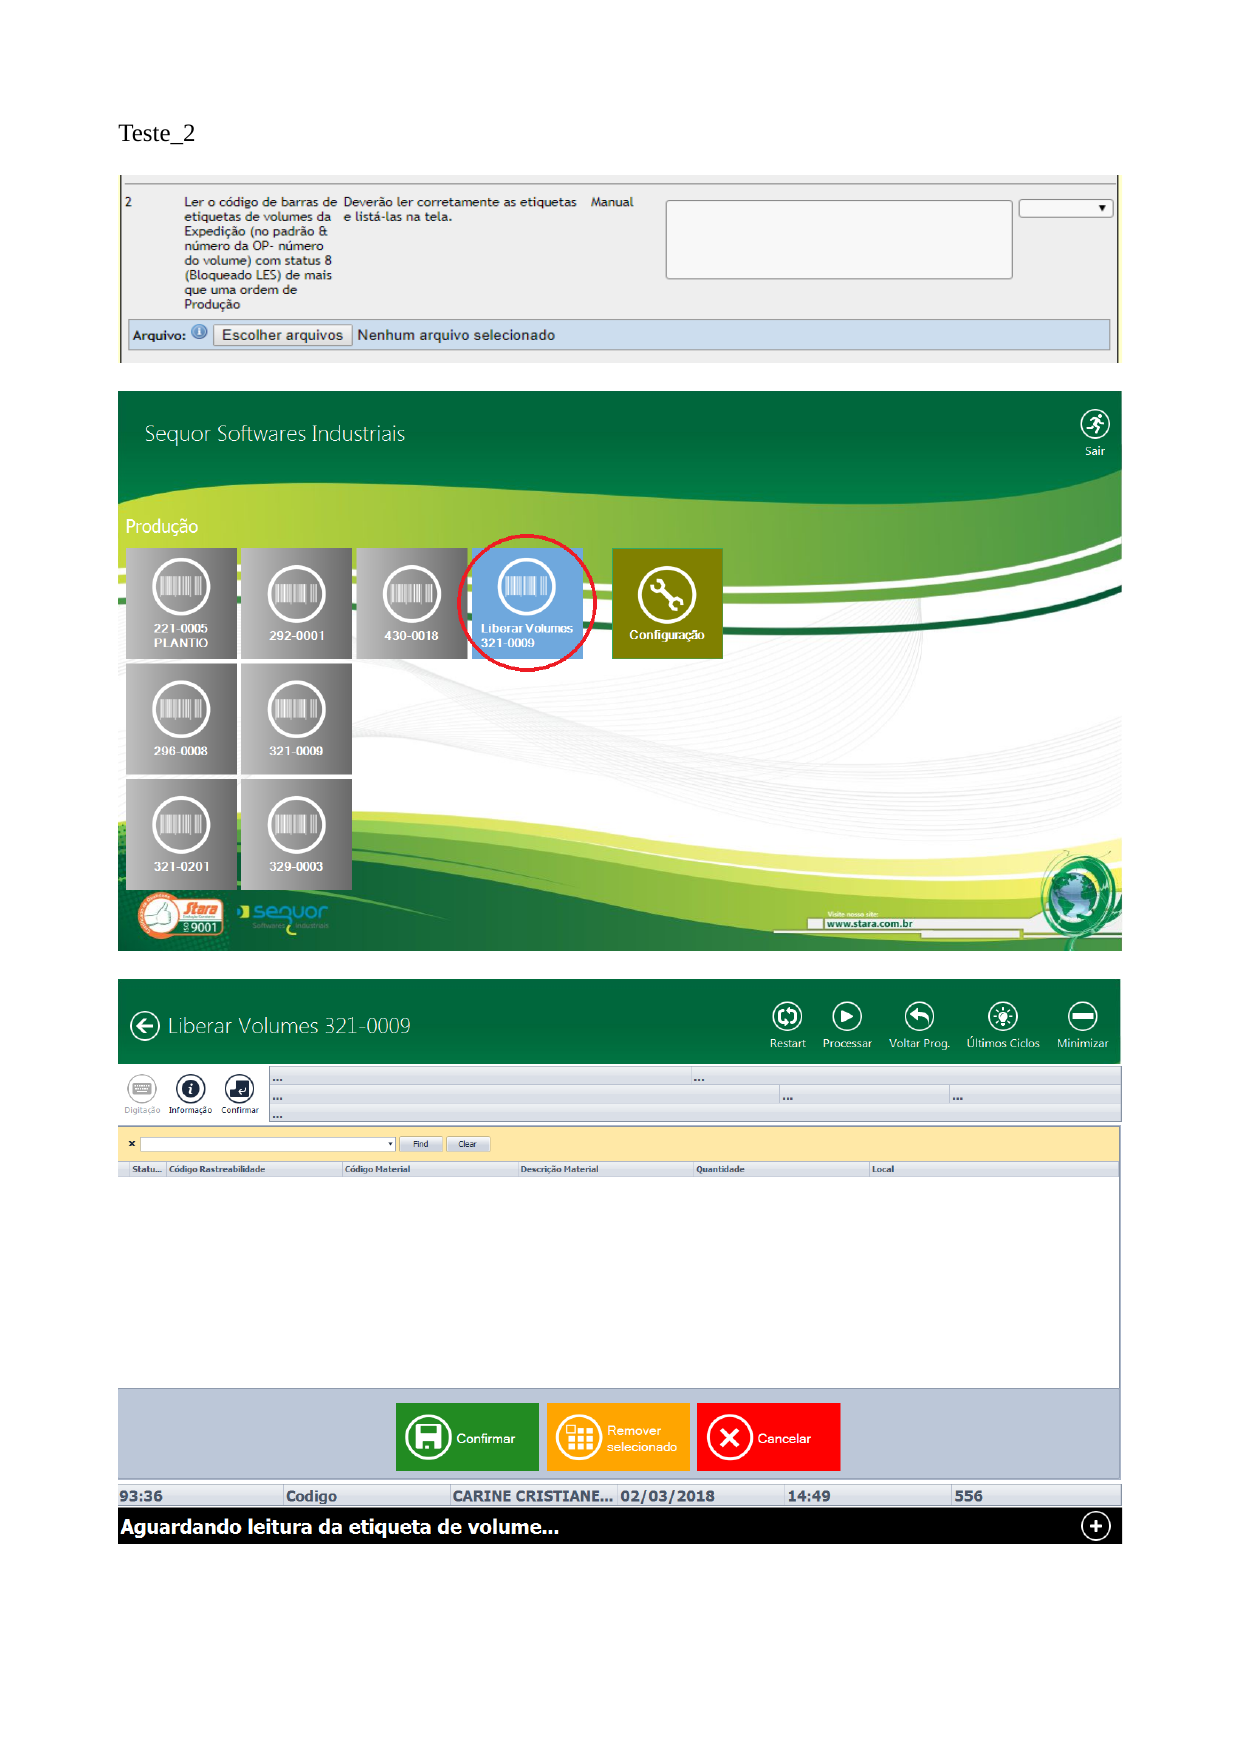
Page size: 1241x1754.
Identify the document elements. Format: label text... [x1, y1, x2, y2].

picture [118, 391, 1123, 951]
picture [118, 979, 1123, 1544]
text Teste_2 [118, 118, 1122, 147]
